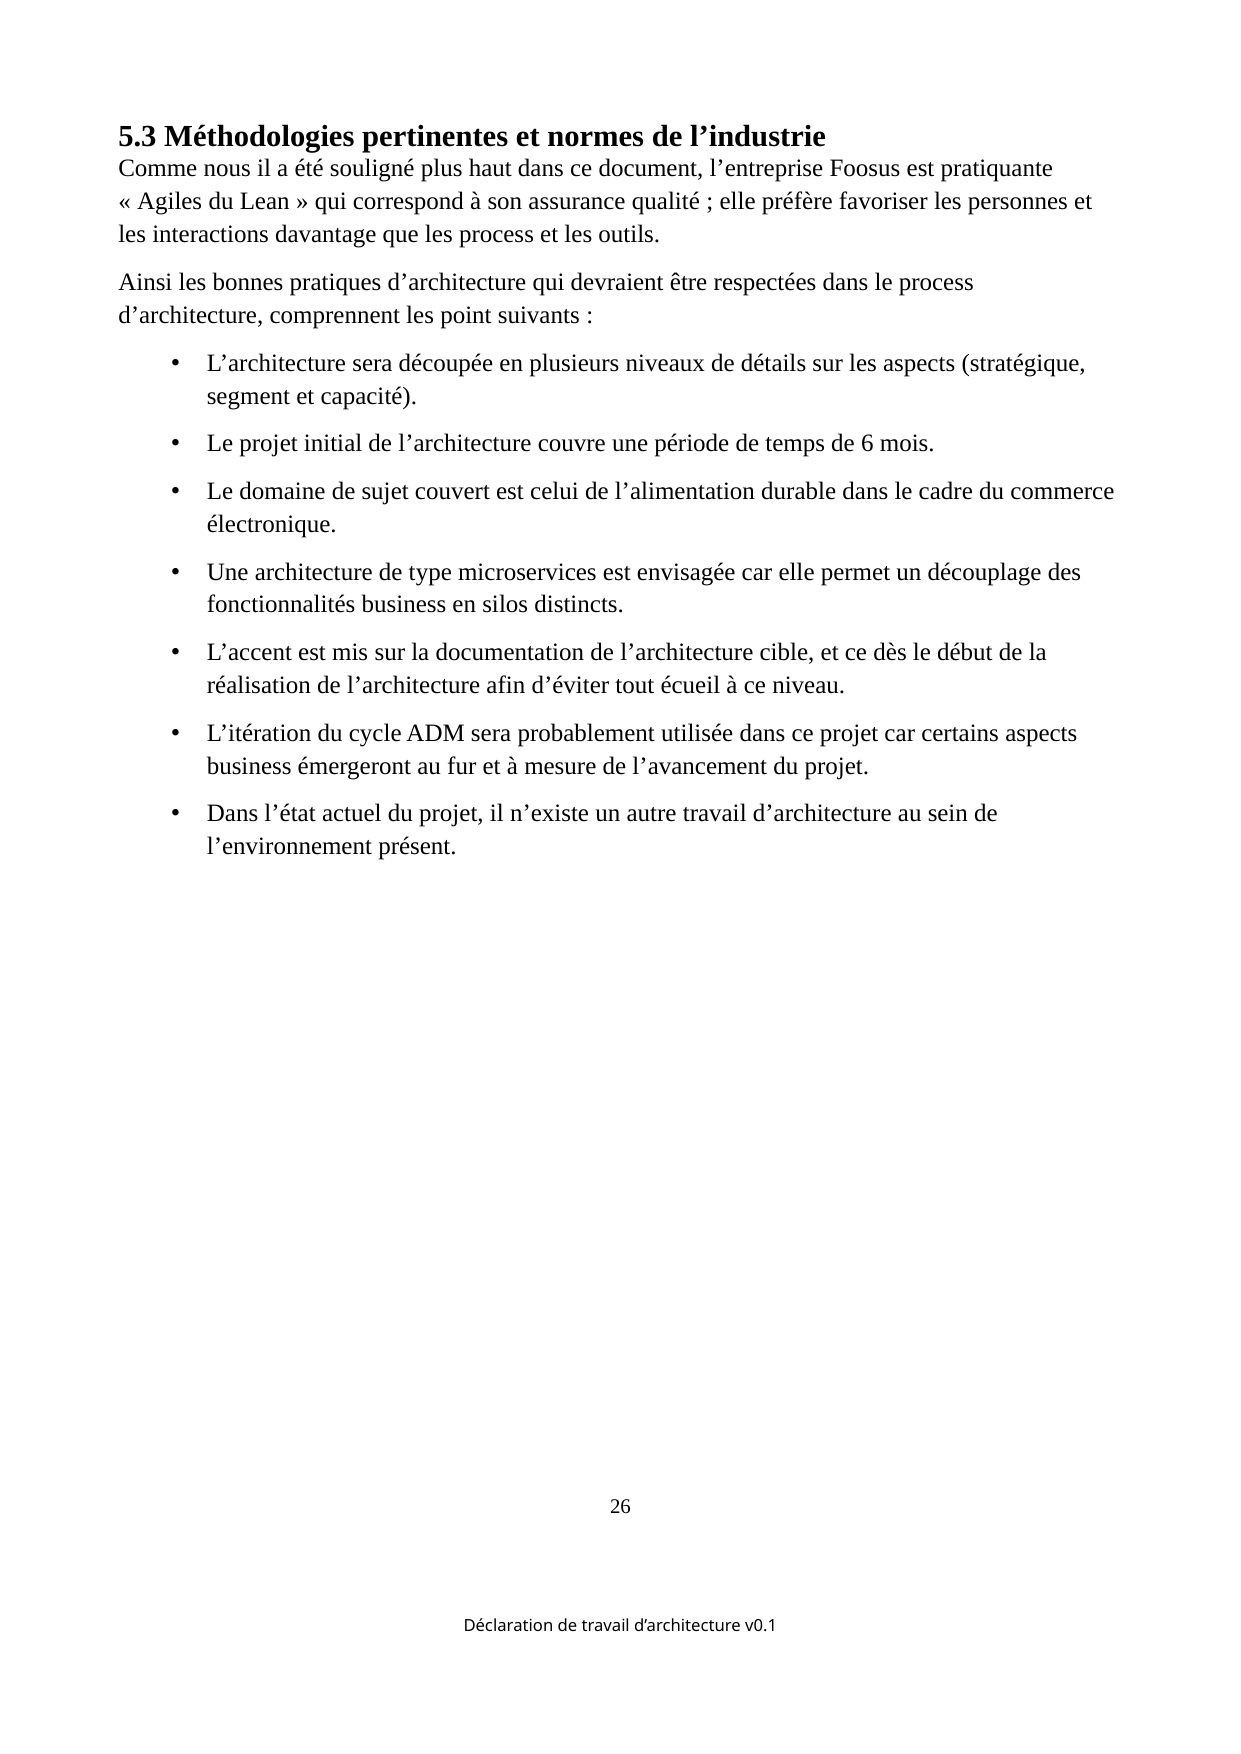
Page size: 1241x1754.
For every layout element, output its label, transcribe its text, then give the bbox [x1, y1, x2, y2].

text Ainsi les bonnes pratiques d’architecture qui devraient être respectées dans le process d’architecture, comprennent les point suivants : [118, 267, 1122, 329]
list Le domaine de sujet couvert est celui de l’alimentation durable dans le cadre du commerce électronique. [171, 476, 1122, 538]
list L’architecture sera découpée en plusieurs niveaux de détails sur les aspects (stratégique, segment et capacité). [171, 348, 1122, 409]
list L’accent est mis sur la documentation de l’architecture cible, et ce dès le début de la réalisation de l’architecture afin d’éviter tout écueil à ce niveau. [171, 637, 1122, 699]
list Le projet initial de l’architecture couvre une période de temps de 6 mois. [171, 428, 1122, 457]
list Dans l’état actuel du projet, il n’existe un autre travail d’architecture au sein de l’environnement présent. [171, 798, 1122, 860]
list L’itération du cycle ADM sera probablement utilisée dans ce projet car certains aspects business émergeront au fur et à mesure de l’avancement du projet. [171, 718, 1122, 779]
subtitle 5.3 Méthodologies pertinentes et normes de l’industrie [118, 118, 1122, 153]
list Comme nous il a été souligné plus haut dans ce document, l’entreprise Foosus est pratiquante « Agiles du Lean » qui correspond à son assurance qualité ; elle préfère favoriser les personnes et les interactions davantage que les process et les outils. [118, 153, 1122, 248]
list Une architecture de type microservices est envisagée car elle permet un découplage des fonctionnalités business en silos distincts. [171, 557, 1122, 618]
text 21 [118, 1494, 1122, 1518]
